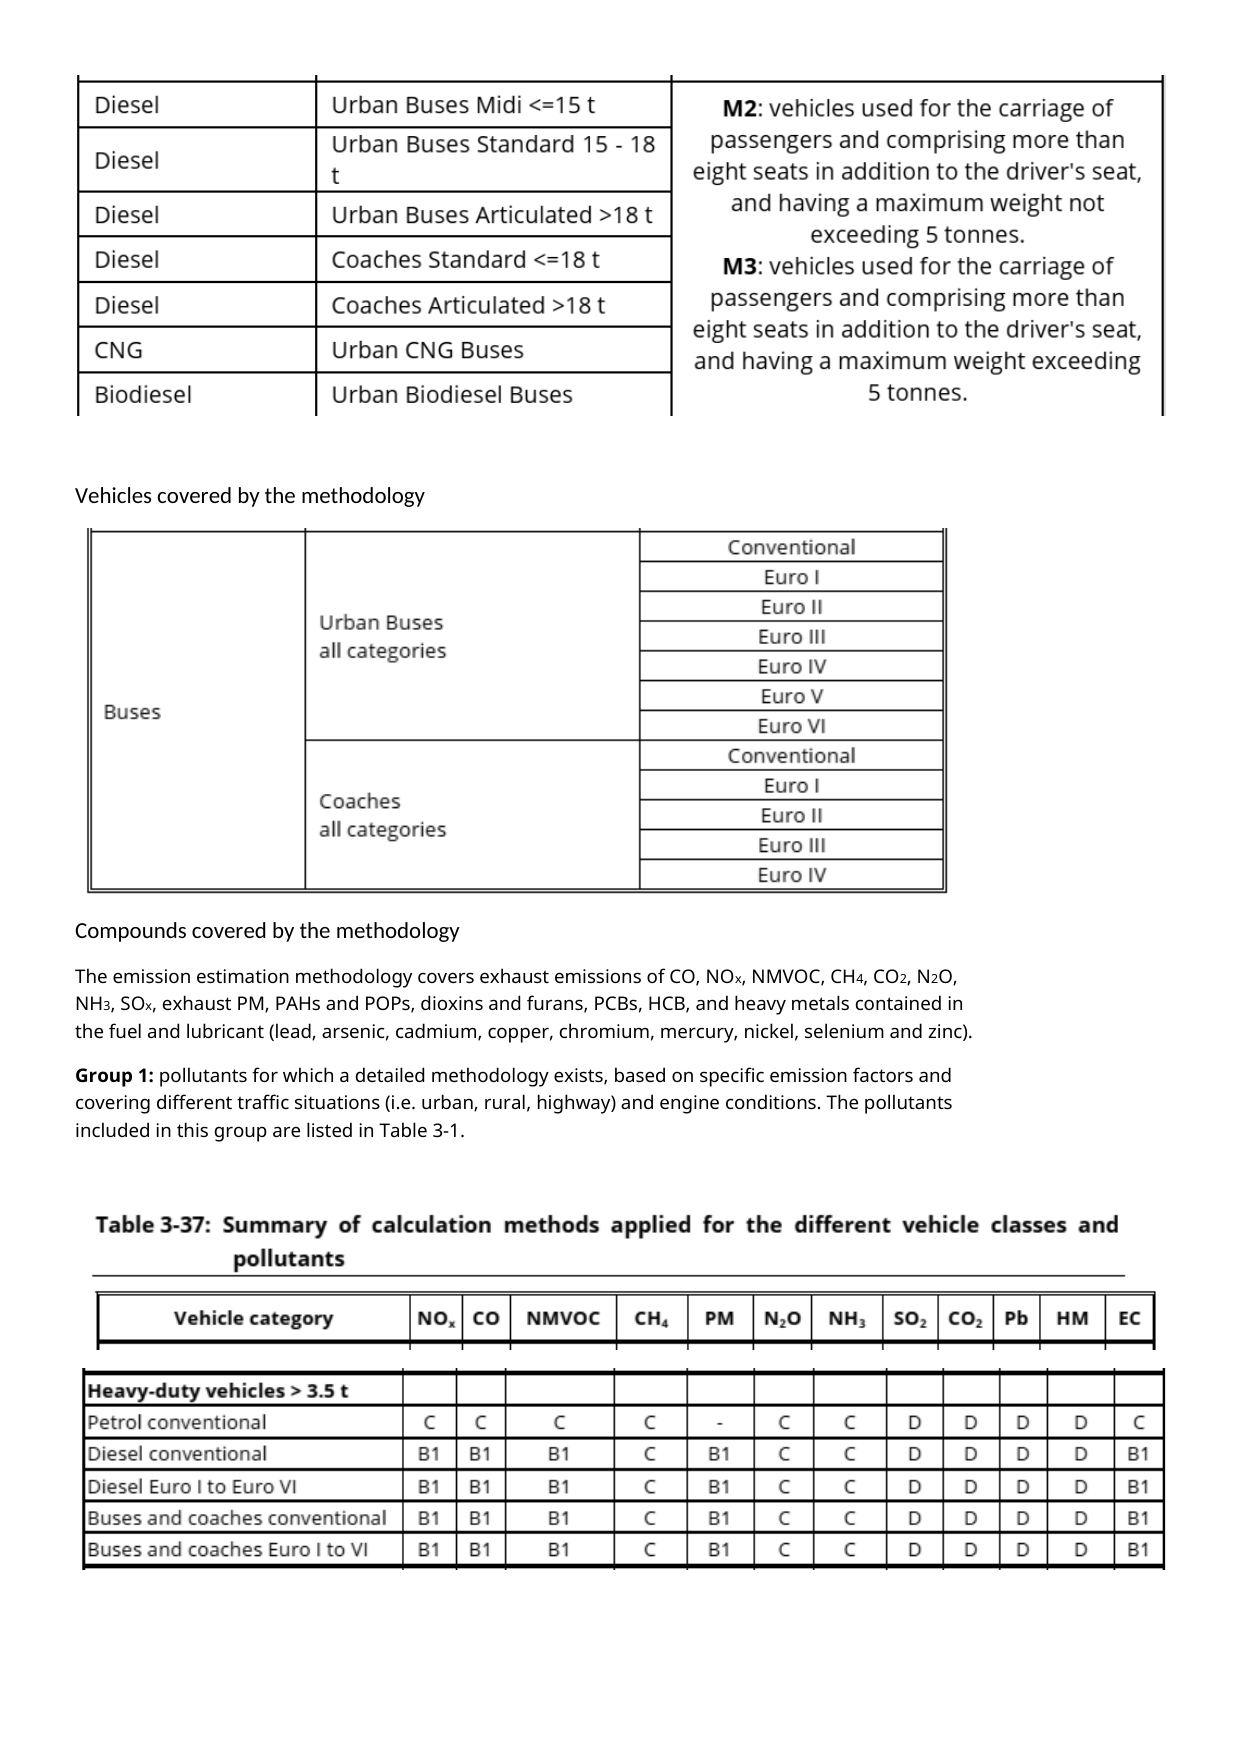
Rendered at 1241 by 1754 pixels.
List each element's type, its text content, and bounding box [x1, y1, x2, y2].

picture [75, 528, 952, 898]
text The emission estimation methodology covers exhaust emissions of CO, NOx, NMVOC, CH4, CO2, N2O, NH3, SOx, exhaust PM, PAHs and POPs, dioxins and furans, PCBs, HCB, and heavy metals contained in the fuel and lubricant (lead, arsenic, cadmium, copper, chromium, mercury, nickel, selenium and zinc). [75, 963, 1165, 1043]
text Group 1: pollutants for which a detailed methodology exists, based on specific emission factors and covering different traffic situations (i.e. urban, rural, highway) and engine conditions. The pollutants included in this group are listed in Table 3-1. [75, 1062, 1165, 1143]
picture [75, 75, 1166, 416]
picture [75, 1368, 1166, 1570]
picture [75, 1205, 1166, 1350]
text Vehicles covered by the methodology [75, 482, 1165, 510]
text Compounds covered by the methodology [75, 916, 1165, 944]
